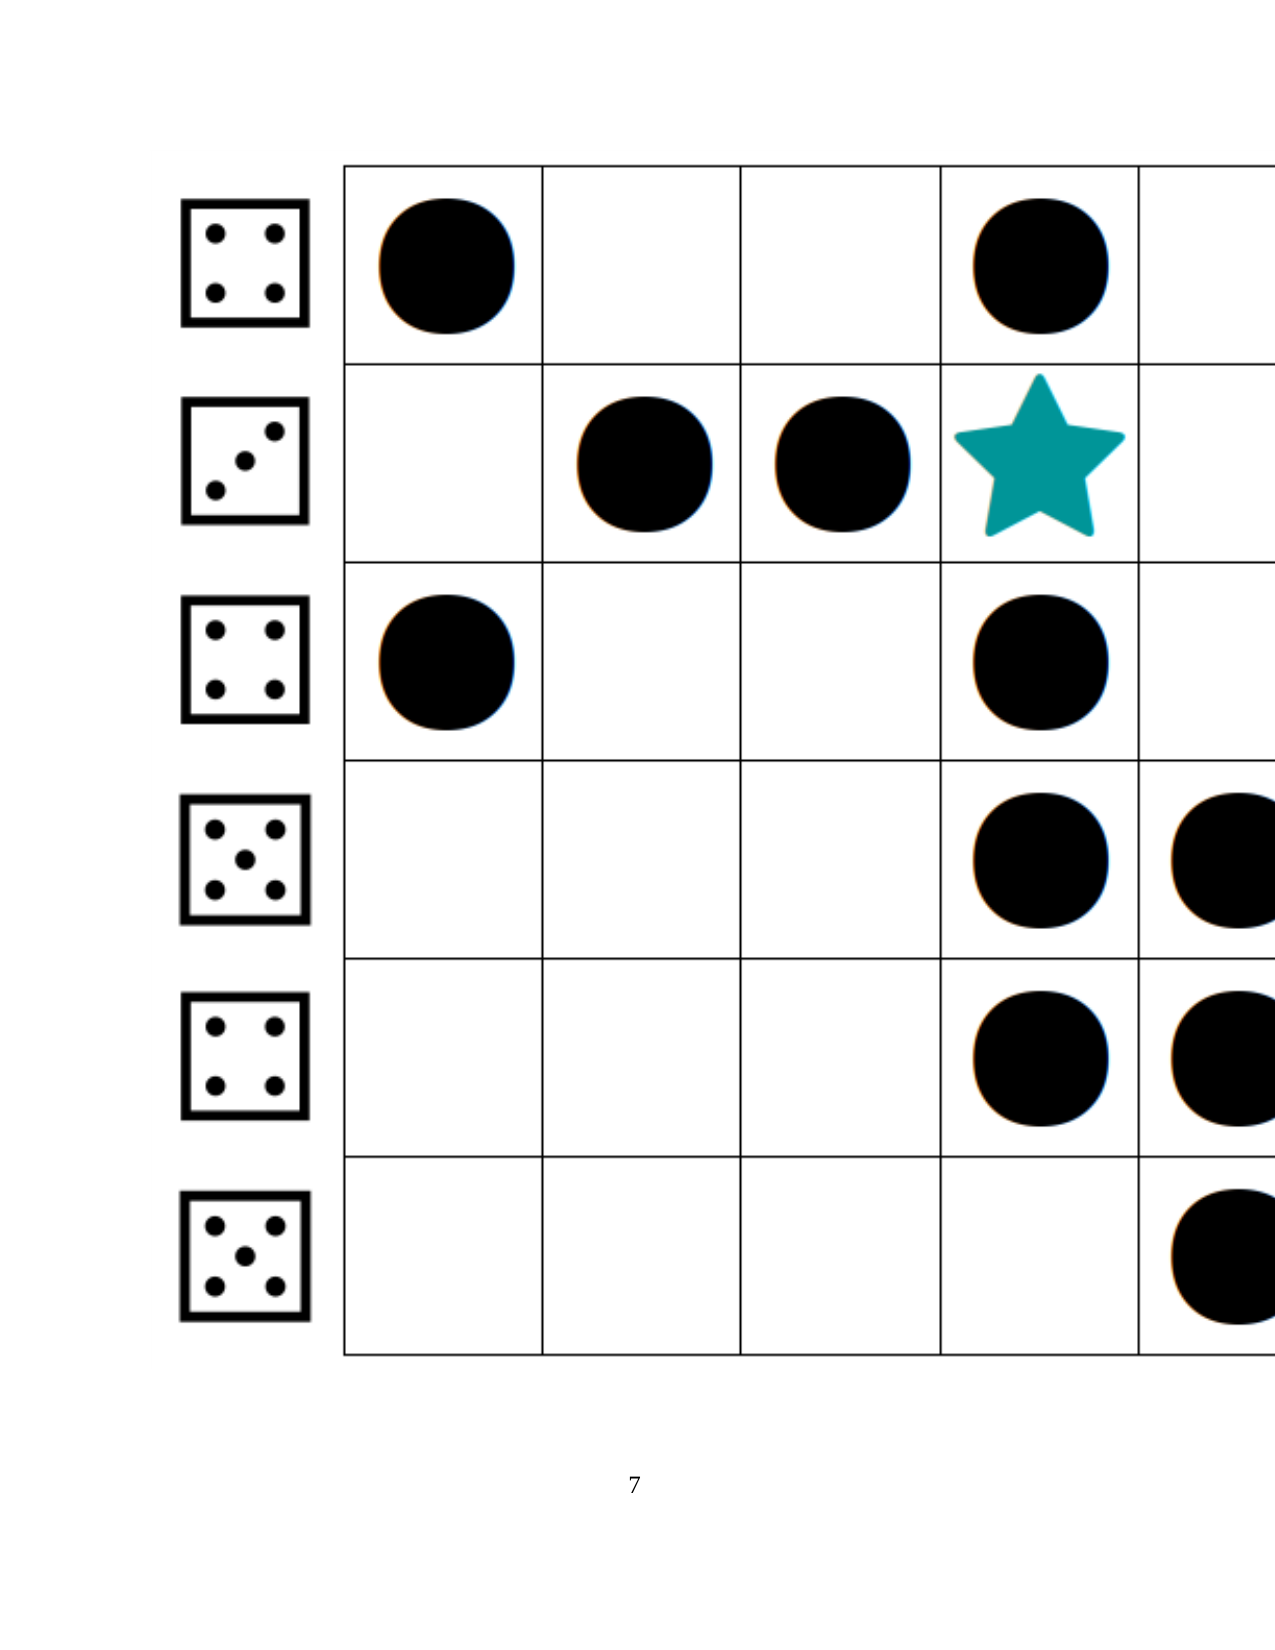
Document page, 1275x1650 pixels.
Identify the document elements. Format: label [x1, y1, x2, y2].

picture [150, 150, 1275, 1369]
